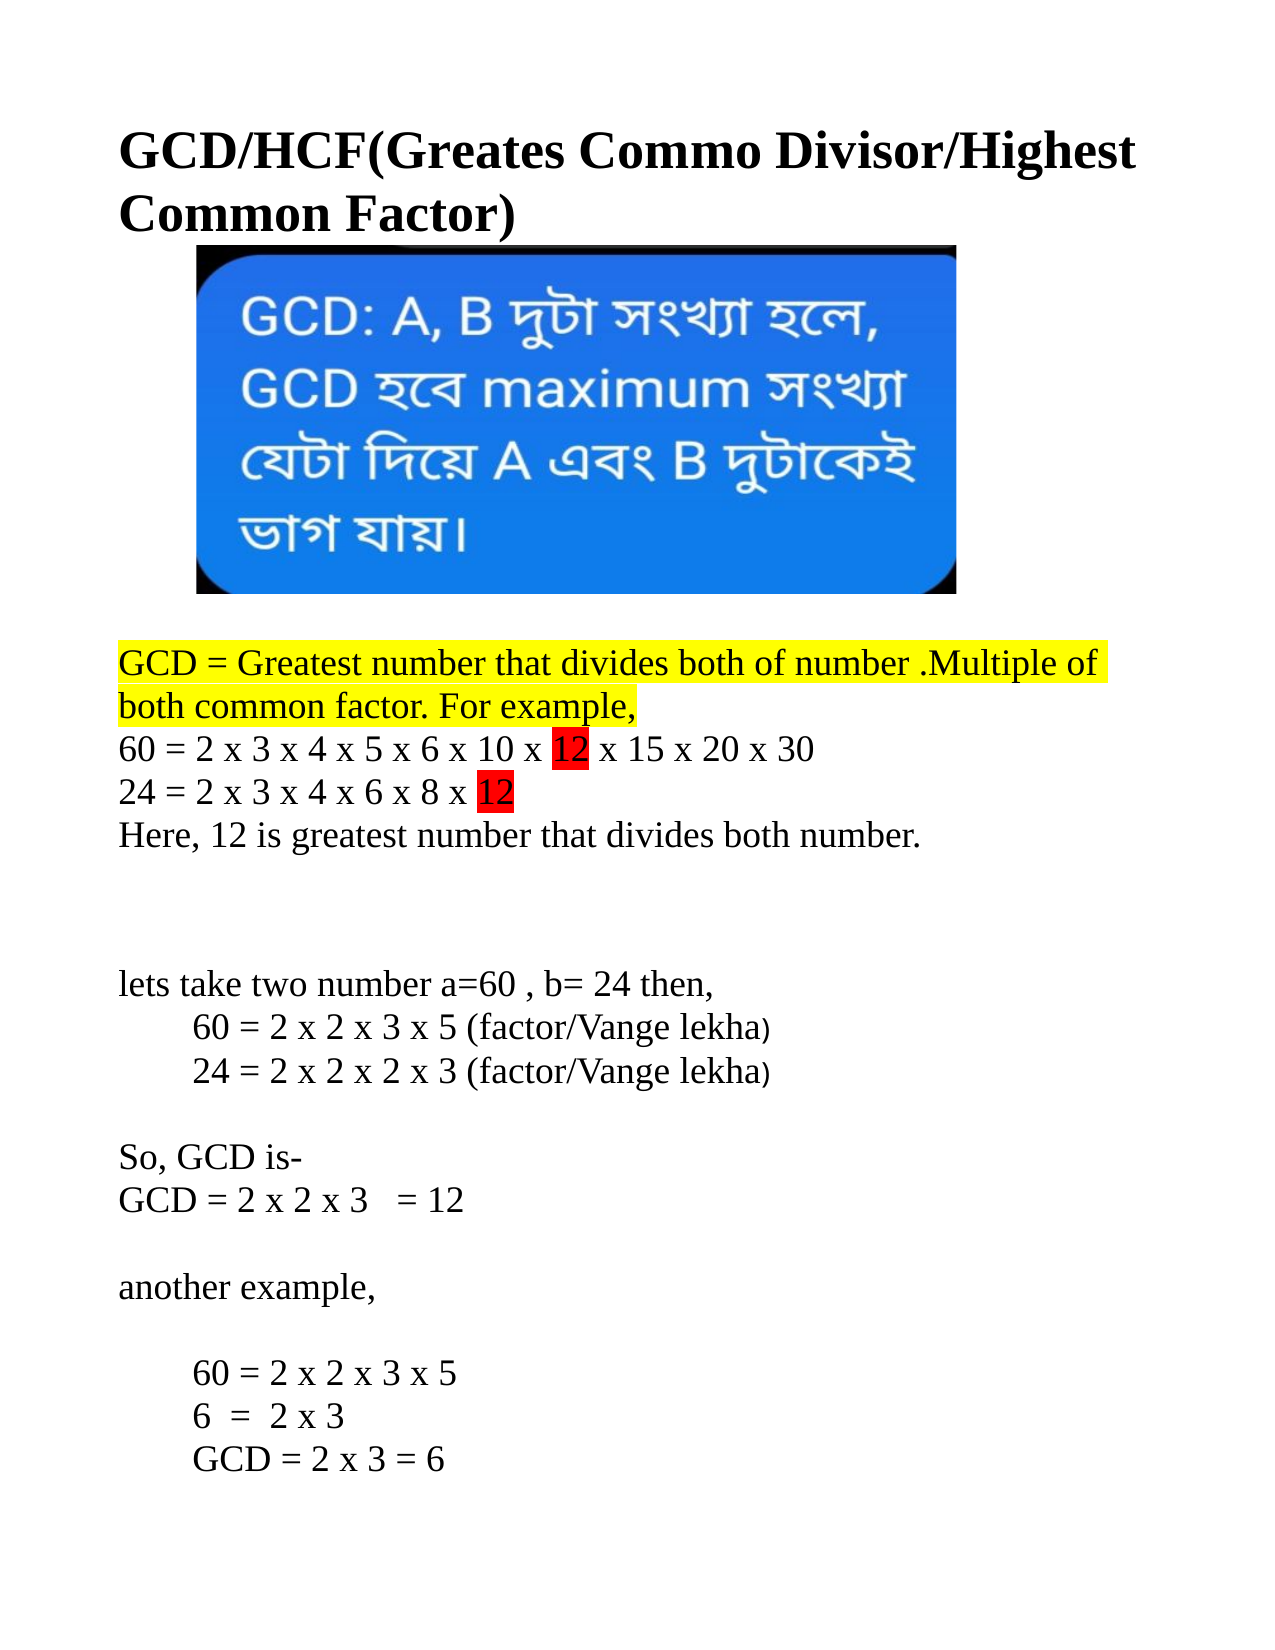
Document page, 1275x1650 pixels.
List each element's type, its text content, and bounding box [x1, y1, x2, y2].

text GCD = 2 x 3 = 6 [118, 1437, 1157, 1480]
text 24 = 2 x 2 x 2 x 3 (factor/Vange lekha) [118, 1048, 1157, 1092]
text GCD/HCF(Greates Commo Divisor/Highest Common Factor) [118, 118, 1157, 243]
text 24 = 2 x 3 x 4 x 6 x 8 x 12 [118, 770, 1157, 813]
text 60 = 2 x 2 x 3 x 5 (factor/Vange lekha) [118, 1004, 1157, 1048]
text 6 = 2 x 3 [118, 1393, 1157, 1437]
text So, GCD is- [118, 1135, 1157, 1178]
text another example, [118, 1264, 1157, 1307]
text GCD = 2 x 2 x 3 = 12 [118, 1178, 1157, 1221]
picture [196, 245, 957, 594]
text 60 = 2 x 3 x 4 x 5 x 6 x 10 x 12 x 15 x 20 x 30 [118, 727, 1157, 770]
text GCD = Greatest number that divides both of number .Multiple of both common factor. For example, [118, 640, 1157, 727]
text lets take two number a=60 , b= 24 then, [118, 961, 1157, 1004]
text 60 = 2 x 2 x 3 x 5 [118, 1350, 1157, 1393]
text Here, 12 is greatest number that divides both number. [118, 813, 1157, 856]
